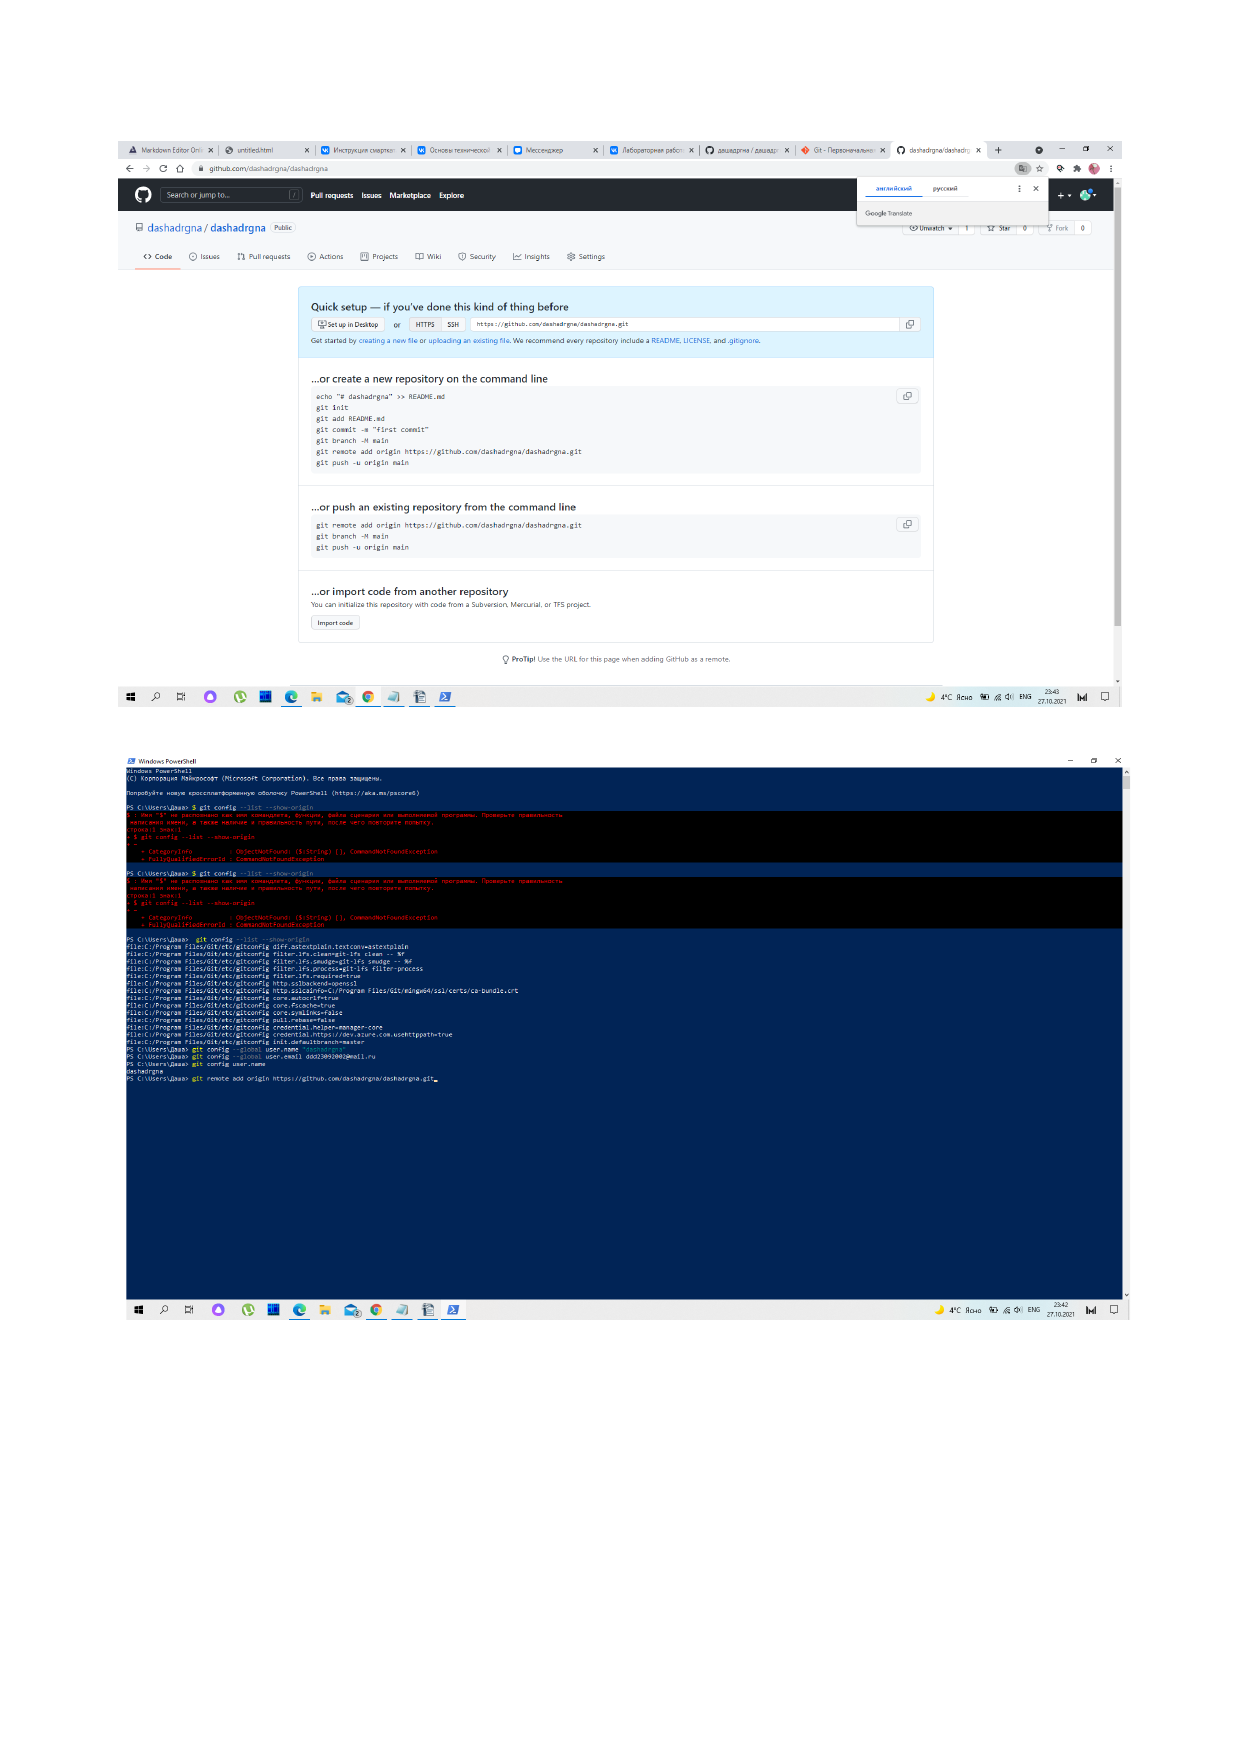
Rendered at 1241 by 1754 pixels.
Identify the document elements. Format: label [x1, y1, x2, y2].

picture [126, 755, 1131, 1320]
picture [118, 141, 1122, 707]
